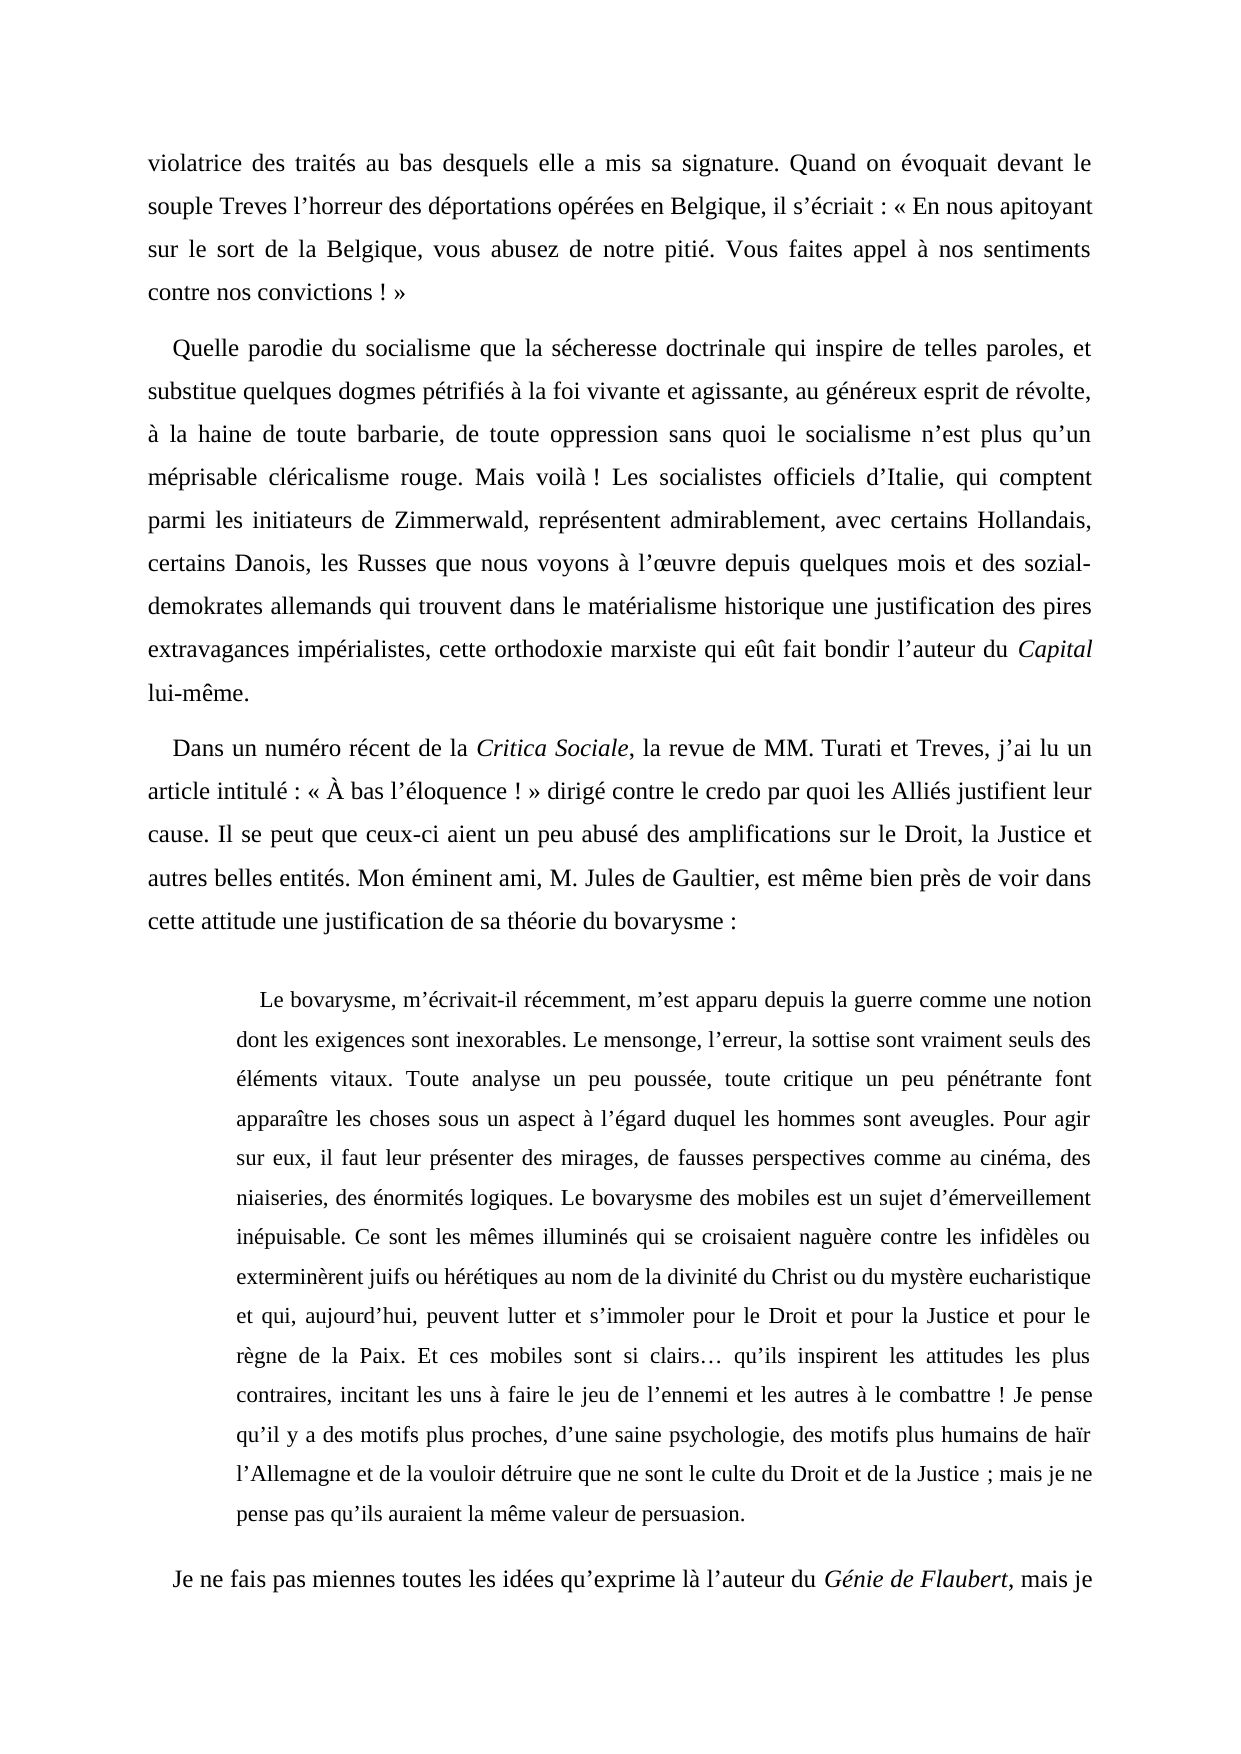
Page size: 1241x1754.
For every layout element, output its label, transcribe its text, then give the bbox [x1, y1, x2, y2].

text violatrice des traités au bas desquels elle a mis sa signature. Quand on évoquait devant le souple Treves l’horreur des déportations opérées en Belgique, il s’écriait : « En nous apitoyant sur le sort de la Belgique, vous abusez de notre pitié. Vous faites appel à nos sentiments contre nos convictions ! » [148, 148, 1093, 306]
text Quelle parodie du socialisme que la sécheresse doctrinale qui inspire de telles paroles, et substitue quelques dogmes pétrifiés à la foi vivante et agissante, au généreux esprit de révolte, à la haine de toute barbarie, de toute oppression sans quoi le socialisme n’est plus qu’un méprisable cléricalisme rouge. Mais voilà ! Les socialistes officiels d’Italie, qui comptent parmi les initiateurs de Zimmerwald, représentent admirablement, avec certains Hollandais, certains Danois, les Russes que nous voyons à l’œuvre depuis quelques mois et des sozial-demokrates allemands qui trouvent dans le matérialisme historique une justification des pires extravagances impérialistes, cette orthodoxie marxiste qui eût fait bondir l’auteur du Capital lui-même. [148, 333, 1093, 706]
text Je ne fais pas miennes toutes les idées qu’exprime là l’auteur du Génie de Flaubert, mais je [148, 1564, 1093, 1593]
text Dans un numéro récent de la Critica Sociale, la revue de MM. Turati et Treves, j’ai lu un article intitulé : « À bas l’éloquence ! » dirigé contre le credo par quoi les Alliés justifient leur cause. Il se peut que ceux-ci aient un peu abusé des amplifications sur le Droit, la Justice et autres belles entités. Mon éminent ami, M. Jules de Gaultier, est même bien près de voir dans cette attitude une justification de sa théorie du bovarysme : [148, 733, 1093, 934]
text Le bovarysme, m’écrivait-il récemment, m’est apparu depuis la guerre comme une notion dont les exigences sont inexorables. Le mensonge, l’erreur, la sottise sont vraiment seuls des éléments vitaux. Toute analyse un peu poussée, toute critique un peu pénétrante font apparaître les choses sous un aspect à l’égard duquel les hommes sont aveugles. Pour agir sur eux, il faut leur présenter des mirages, de fausses perspectives comme au cinéma, des niaiseries, des énormités logiques. Le bovarysme des mobiles est un sujet d’émerveillement inépuisable. Ce sont les mêmes illuminés qui se croisaient naguère contre les infidèles ou exterminèrent juifs ou hérétiques au nom de la divinité du Christ ou du mystère eucharistique et qui, aujourd’hui, peuvent lutter et s’immoler pour le Droit et pour la Justice et pour le règne de la Paix. Et ces mobiles sont si clairs… qu’ils inspirent les attitudes les plus contraires, incitant les uns à faire le jeu de l’ennemi et les autres à le combattre ! Je pense qu’il y a des motifs plus proches, d’une saine psychologie, des motifs plus humains de haïr l’Allemagne et de la vouloir détruire que ne sont le culte du Droit et de la Justice ; mais je ne pense pas qu’ils auraient la même valeur de persuasion. [236, 986, 1093, 1526]
